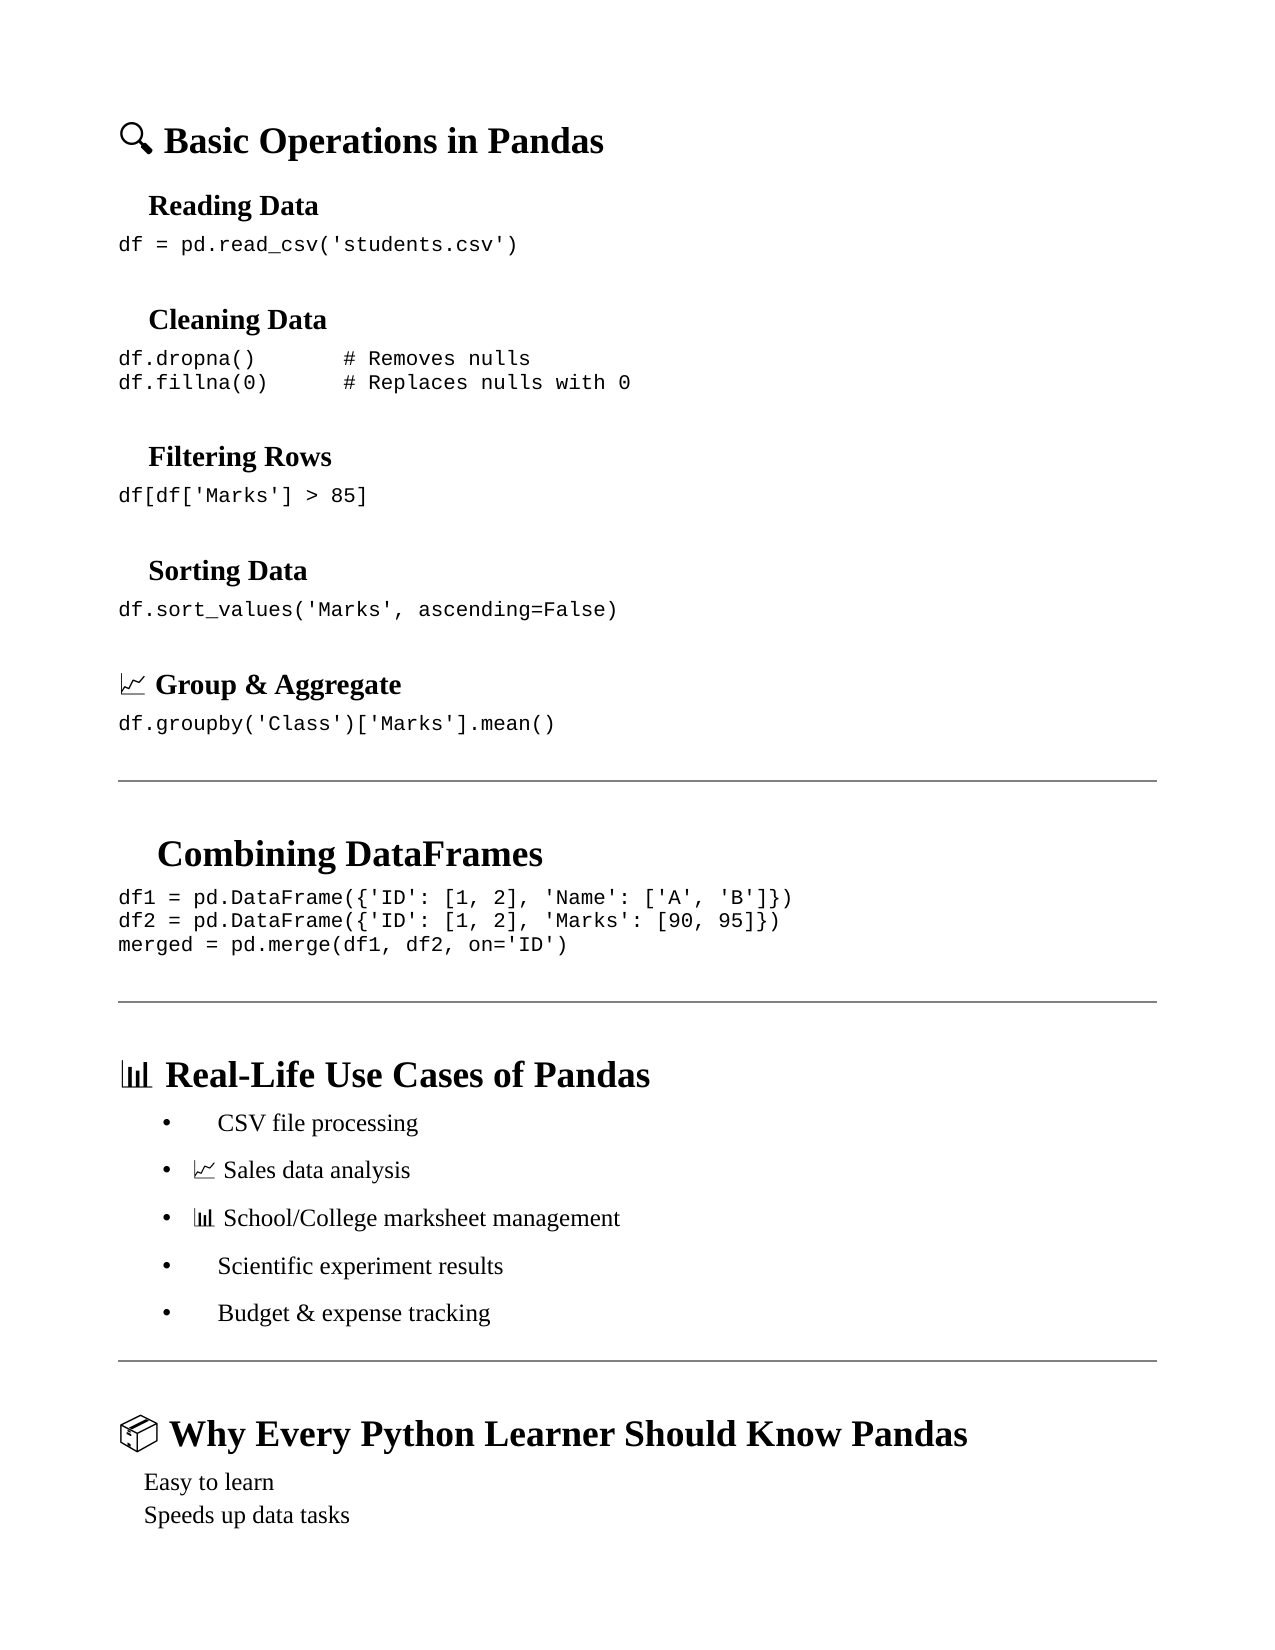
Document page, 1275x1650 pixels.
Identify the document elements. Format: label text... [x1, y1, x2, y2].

list 📊 School/College marksheet management [162, 1203, 1157, 1232]
subtitle 📦 Why Every Python Learner Should Know Pandas [118, 1411, 1157, 1454]
subtitle 🔎 Filtering Rows [118, 439, 1157, 473]
text df.dropna() # Removes nulls [118, 348, 1157, 372]
subtitle 🔗 Combining DataFrames [118, 831, 1157, 874]
text df1 = pd.DataFrame({'ID': [1, 2], 'Name': ['A', 'B']}) [118, 887, 1157, 911]
text merged = pd.merge(df1, df2, on='ID') [118, 934, 1157, 958]
text df2 = pd.DataFrame({'ID': [1, 2], 'Marks': [90, 95]}) [118, 911, 1157, 934]
subtitle 🧼 Cleaning Data [118, 302, 1157, 336]
subtitle 🔍 Basic Operations in Pandas [118, 118, 1157, 161]
subtitle 📄 Reading Data [118, 188, 1157, 222]
list 📁 CSV file processing [162, 1108, 1157, 1137]
text df[df['Marks'] > 85] [118, 486, 1157, 509]
subtitle 📊 Real-Life Use Cases of Pandas [118, 1052, 1157, 1096]
subtitle 🧮 Sorting Data [118, 553, 1157, 587]
text df.sort_values('Marks', ascending=False) [118, 599, 1157, 623]
list 🧪 Scientific experiment results [162, 1251, 1157, 1279]
list 🧾 Budget & expense tracking [162, 1298, 1157, 1327]
text df = pd.read_csv('students.csv') [118, 234, 1157, 258]
list 📈 Sales data analysis [162, 1156, 1157, 1184]
text ✅ Easy to learn ✅ Speeds up data tasks [118, 1467, 1157, 1528]
subtitle 📈 Group & Aggregate [118, 667, 1157, 701]
text df.fillna(0) # Replaces nulls with 0 [118, 372, 1157, 395]
text df.groupby('Class')['Marks'].mean() [118, 713, 1157, 737]
